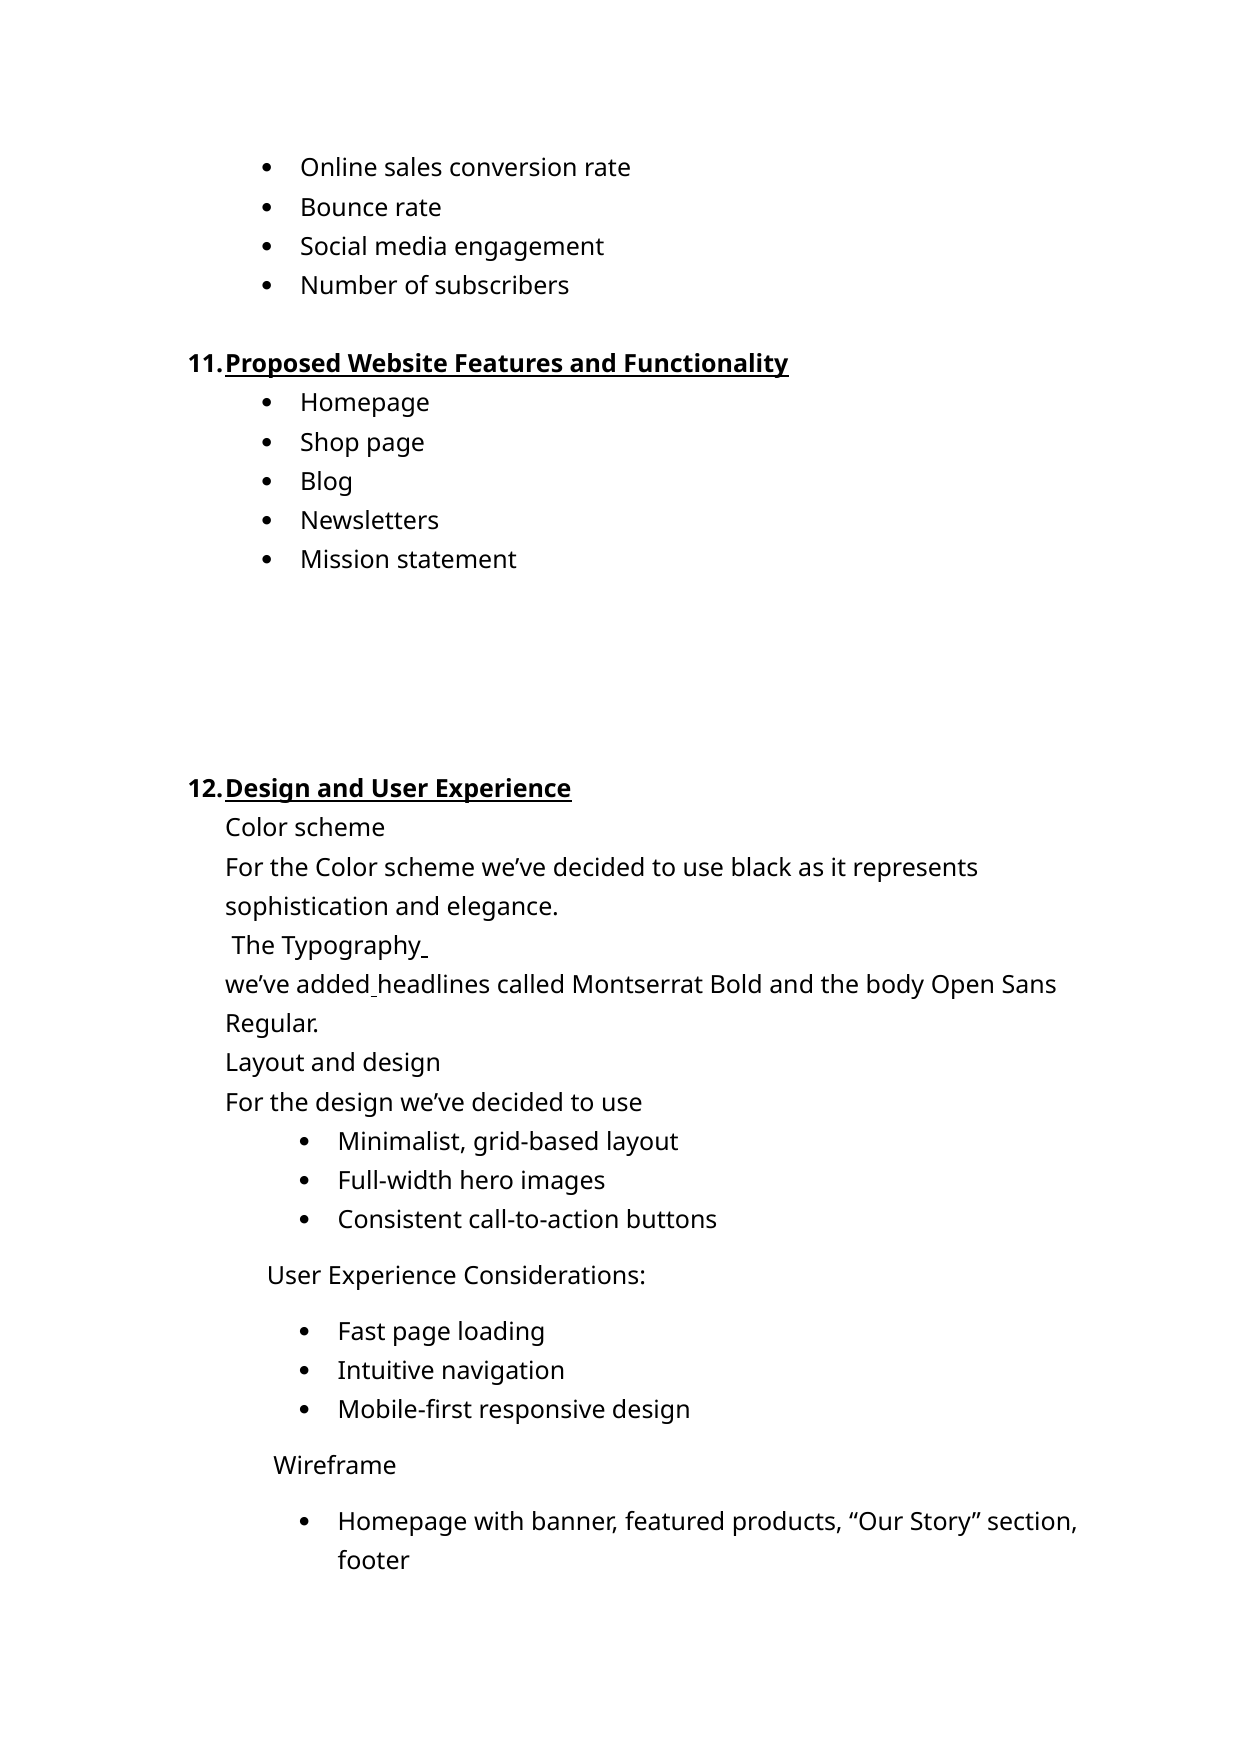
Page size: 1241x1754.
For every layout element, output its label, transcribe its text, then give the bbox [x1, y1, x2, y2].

list Newsletters [262, 502, 1090, 537]
list Online sales conversion rate [262, 150, 1090, 184]
list Shop page [262, 424, 1090, 458]
list For the design we’ve decided to use [225, 1084, 1090, 1118]
list The Typography [225, 927, 1090, 962]
text User Experience Considerations: [150, 1257, 1090, 1292]
list Homepage [262, 385, 1090, 419]
list Homepage with banner, featured products, “Our Story” section, footer [300, 1503, 1090, 1577]
list Number of subscribers [262, 267, 1090, 302]
list Social media engagement [262, 228, 1090, 262]
list Mission statement [262, 542, 1090, 576]
list Minimalist, grid-based layout [300, 1123, 1090, 1157]
list Consistent call-to-action buttons [300, 1202, 1090, 1236]
text Wireframe [150, 1447, 1090, 1482]
list Full-width hero images [300, 1162, 1090, 1197]
list Fast page loading [300, 1313, 1090, 1347]
list Design and User Experience [187, 771, 1090, 805]
list we’ve added headlines called Montserrat Bold and the body Open Sans Regular. [225, 967, 1090, 1040]
list Layout and design [225, 1045, 1090, 1079]
list Color scheme [225, 810, 1090, 844]
list Intuitive navigation [300, 1352, 1090, 1387]
list Proposed Website Features and Functionality [187, 346, 1090, 380]
list Blog [262, 463, 1090, 497]
list For the Color scheme we’ve decided to use black as it represents sophistication and elegance. [225, 849, 1090, 922]
list Bounce rate [262, 189, 1090, 223]
list Mobile-first responsive design [300, 1392, 1090, 1426]
